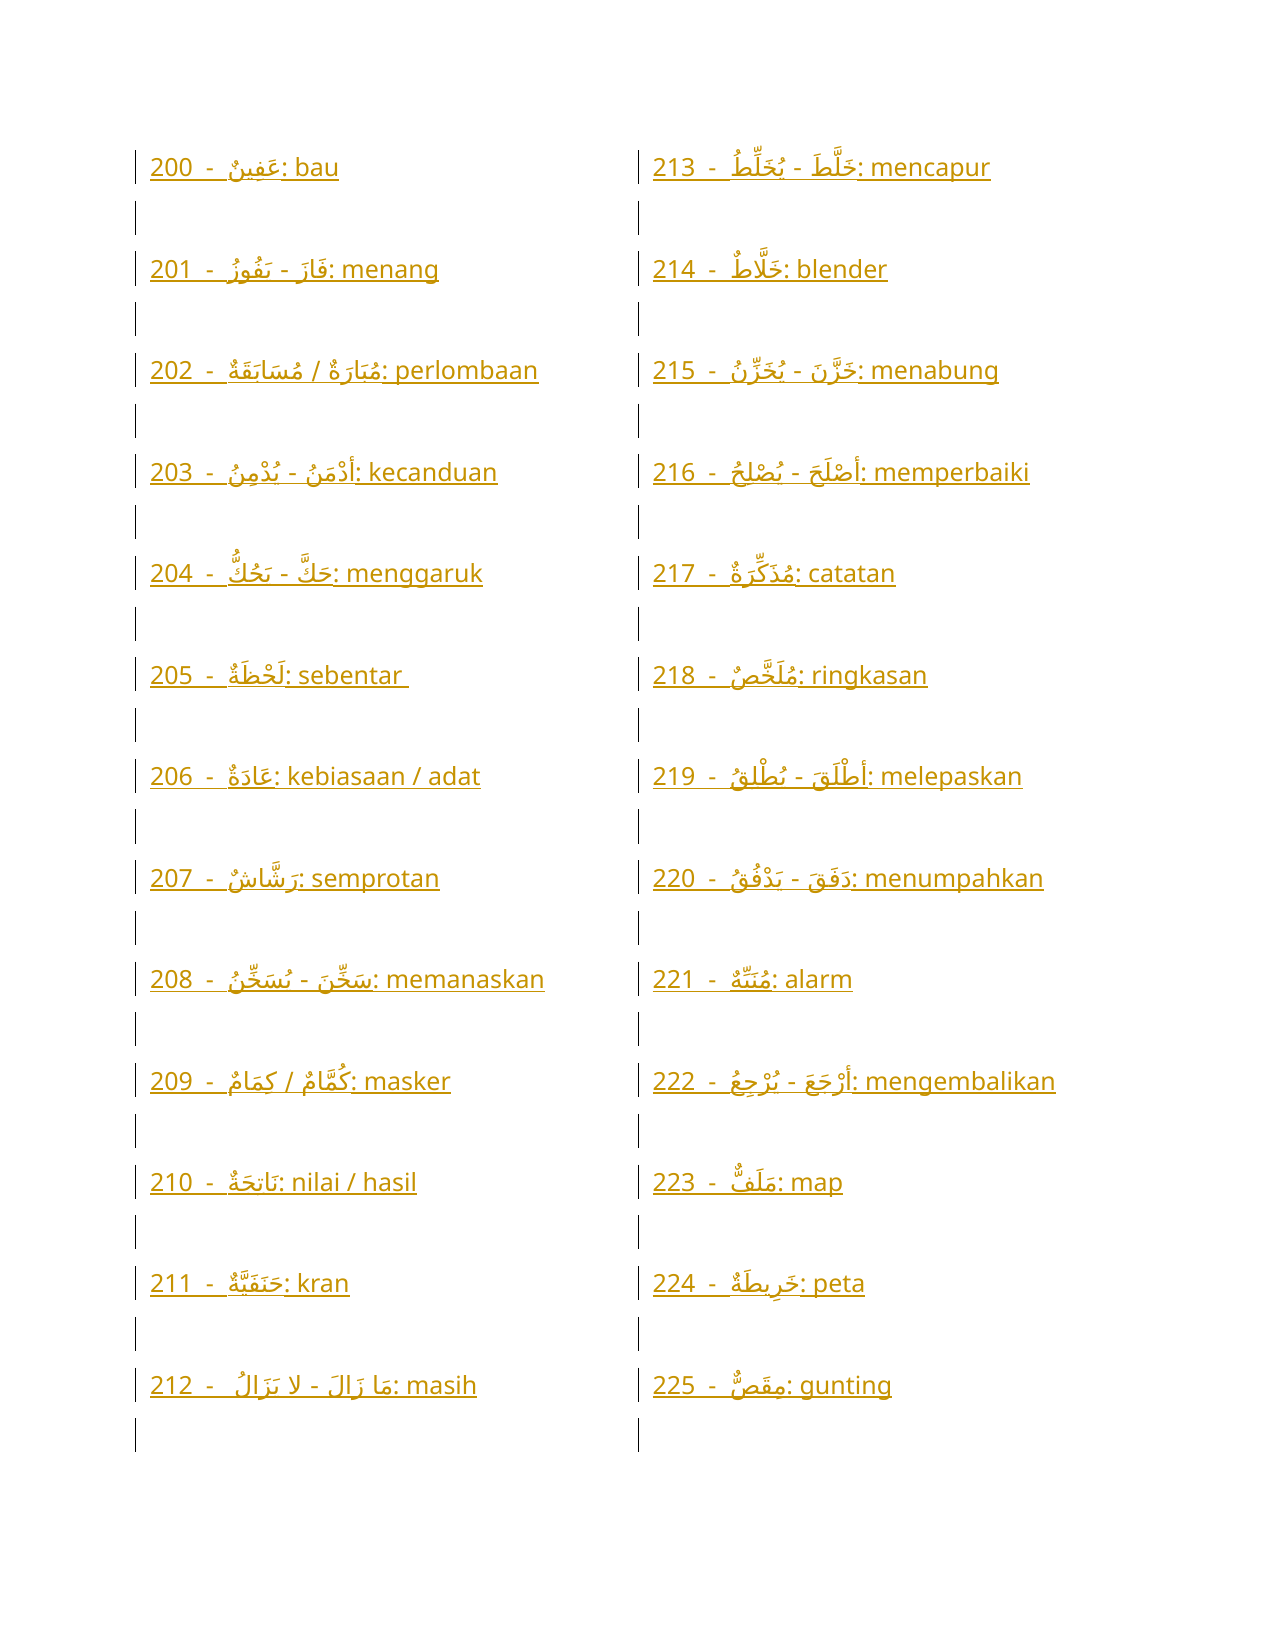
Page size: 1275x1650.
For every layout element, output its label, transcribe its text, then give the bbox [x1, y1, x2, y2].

text 206 - عَادَةٌ: kebiasaan / adat [150, 759, 622, 793]
text 214 - خَلَّاطٌ: blender [652, 251, 1125, 286]
text 200 - عَفِينٌ: bau [150, 150, 622, 184]
text 215 - خَزَّنَ - يُخَزِّنُ: menabung [652, 353, 1125, 387]
text 211 - حَنَفَيَّةٌ: kran [150, 1266, 622, 1300]
text 201 - فَازَ - يَفُوزُ: menang [150, 251, 622, 286]
text 225 - مِقَصٌّ: gunting [652, 1367, 1125, 1402]
text 204 - حَكَّ - يَحُكُّ: menggaruk [150, 556, 622, 590]
text 217 - مُذَكِّرَةٌ: catatan [652, 556, 1125, 590]
text 205 - لَحْظَةٌ: sebentar [150, 657, 622, 691]
text 222 - أرْجَعَ - يُرْجِعُ: mengembalikan [652, 1063, 1125, 1097]
text 213 - خَلَّطَ - يُخَلِّطُ: mencapur [652, 150, 1125, 184]
text 224 - خَرِيطَةٌ: peta [652, 1266, 1125, 1300]
text 207 - رَشَّاشٌ: semprotan [150, 860, 622, 894]
text 212 - مَا زَالَ - لا يَزَالُ: masih [150, 1367, 622, 1402]
text 210 - نَاتِجَةٌ: nilai / hasil [150, 1164, 622, 1199]
text 208 - سَخِّنَ - يُسَخِّنُ: memanaskan [150, 962, 622, 996]
text 218 - مُلَخَّصٌ: ringkasan [652, 657, 1125, 691]
text 202 - مُبَارَةٌ / مُسَابَقَةٌ: perlombaan [150, 353, 622, 387]
text 216 - أصْلَحَ - يُصْلِحُ: memperbaiki [652, 454, 1125, 488]
text 219 - أطْلَقَ - يُطْلِقُ: melepaskan [652, 759, 1125, 793]
text 203 - أدْمَنُ - يُدْمِنُ: kecanduan [150, 454, 622, 488]
text 220 - دَفَقَ - يَدْفُقُ: menumpahkan [652, 860, 1125, 894]
text 209 - كُمَّامٌ / كِمَامٌ: masker [150, 1063, 622, 1097]
text 221 - مُنَبِّهٌ: alarm [652, 962, 1125, 996]
text 223 - مَلَفٌّ: map [652, 1164, 1125, 1199]
